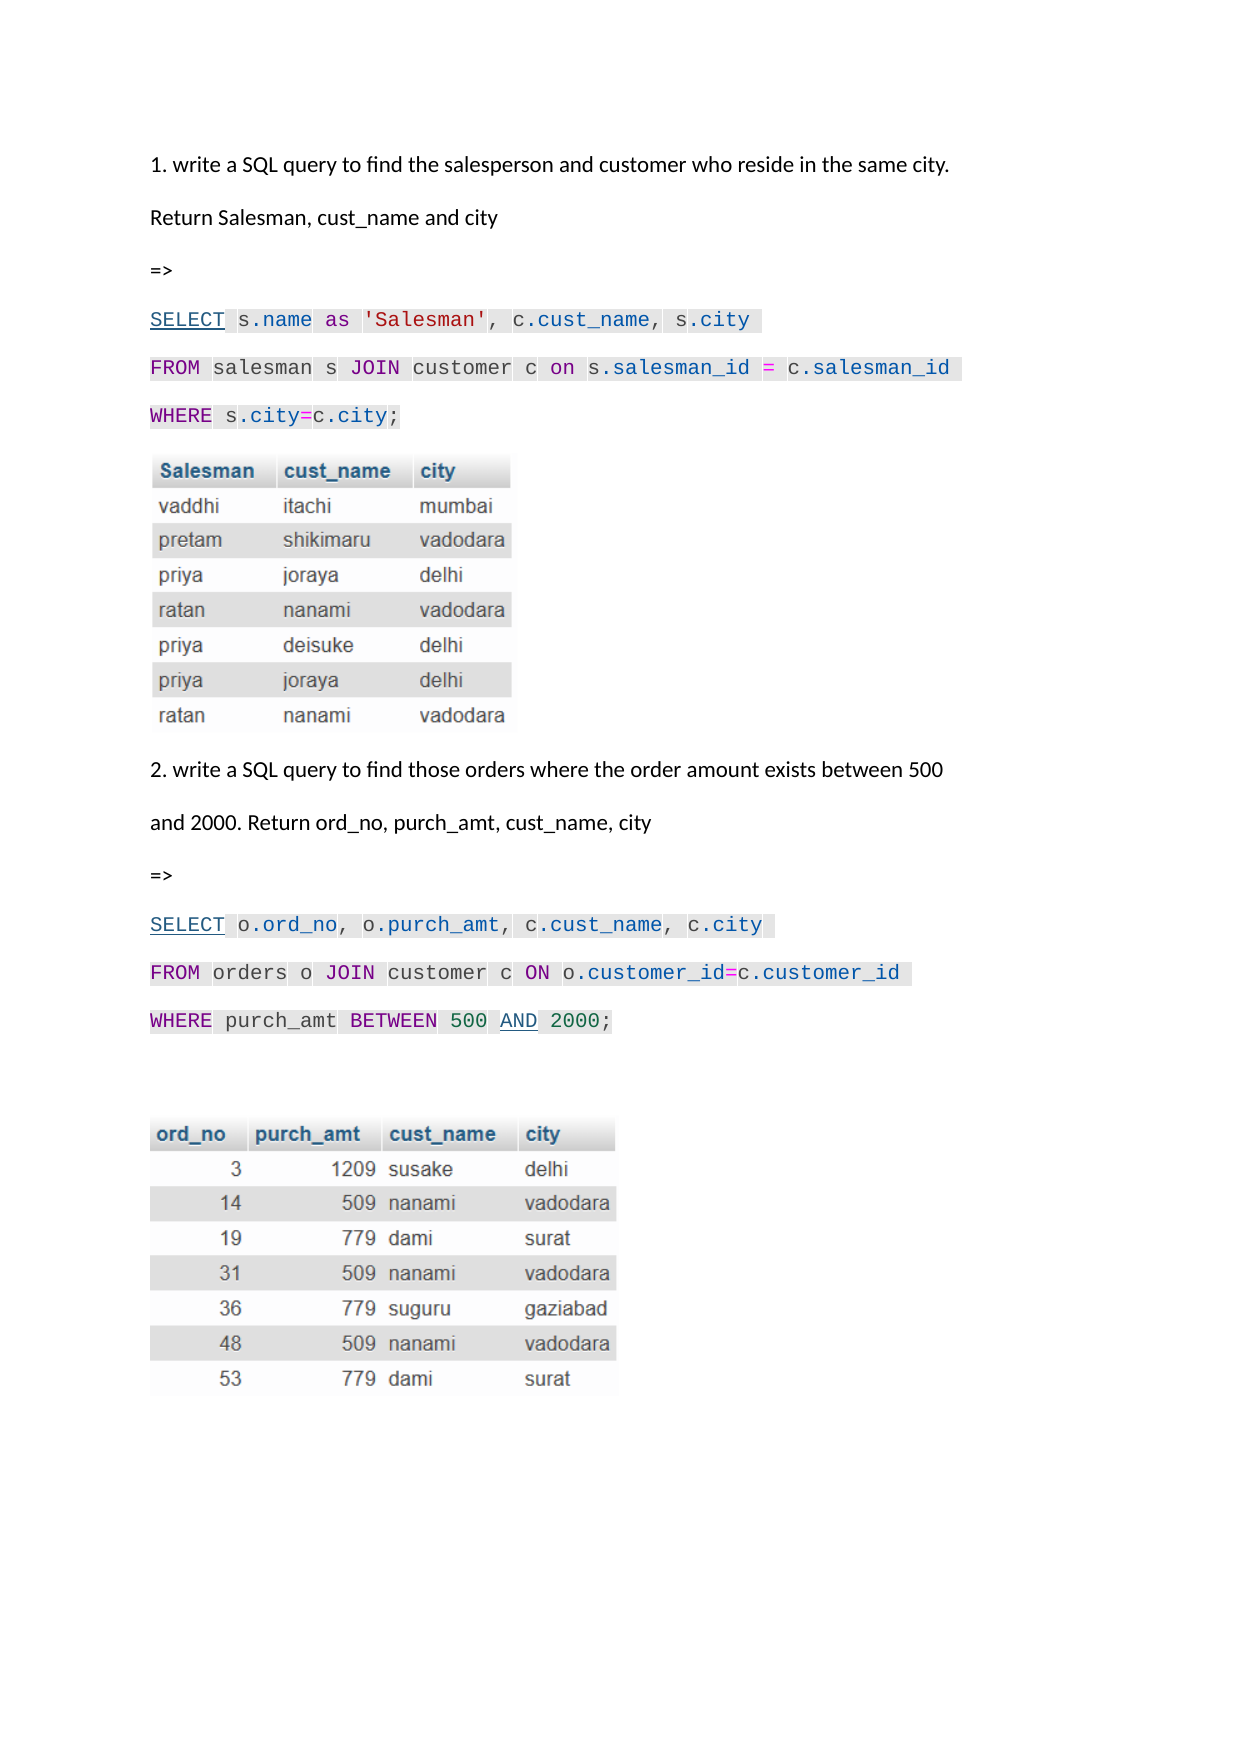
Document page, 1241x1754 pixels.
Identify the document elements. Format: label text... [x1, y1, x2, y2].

text 2. write a SQL query to find those orders where the order amount exists between 500 [150, 755, 1090, 783]
text WHERE s.city=c.city; [150, 405, 1090, 429]
picture [150, 453, 518, 735]
text FROM orders o JOIN customer c ON o.customer_id=c.customer_id [150, 962, 1090, 986]
text Return Salesman, cust_name and city [150, 203, 1090, 231]
text 1. write a SQL query to find the salesperson and customer who reside in the same city. [150, 150, 1090, 178]
text WHERE purch_amt BETWEEN 500 AND 2000; [150, 1010, 1090, 1034]
picture [150, 1111, 619, 1406]
text => [150, 861, 1090, 889]
text and 2000. Return ord_no, purch_amt, cust_name, city [150, 808, 1090, 836]
text FROM salesman s JOIN customer c on s.salesman_id = c.salesman_id [150, 357, 1090, 381]
text => [150, 256, 1090, 284]
text SELECT o.ord_no, o.purch_amt, c.cust_name, c.city [150, 914, 1090, 938]
text SELECT s.name as 'Salesman', c.cust_name, s.city [150, 309, 1090, 333]
